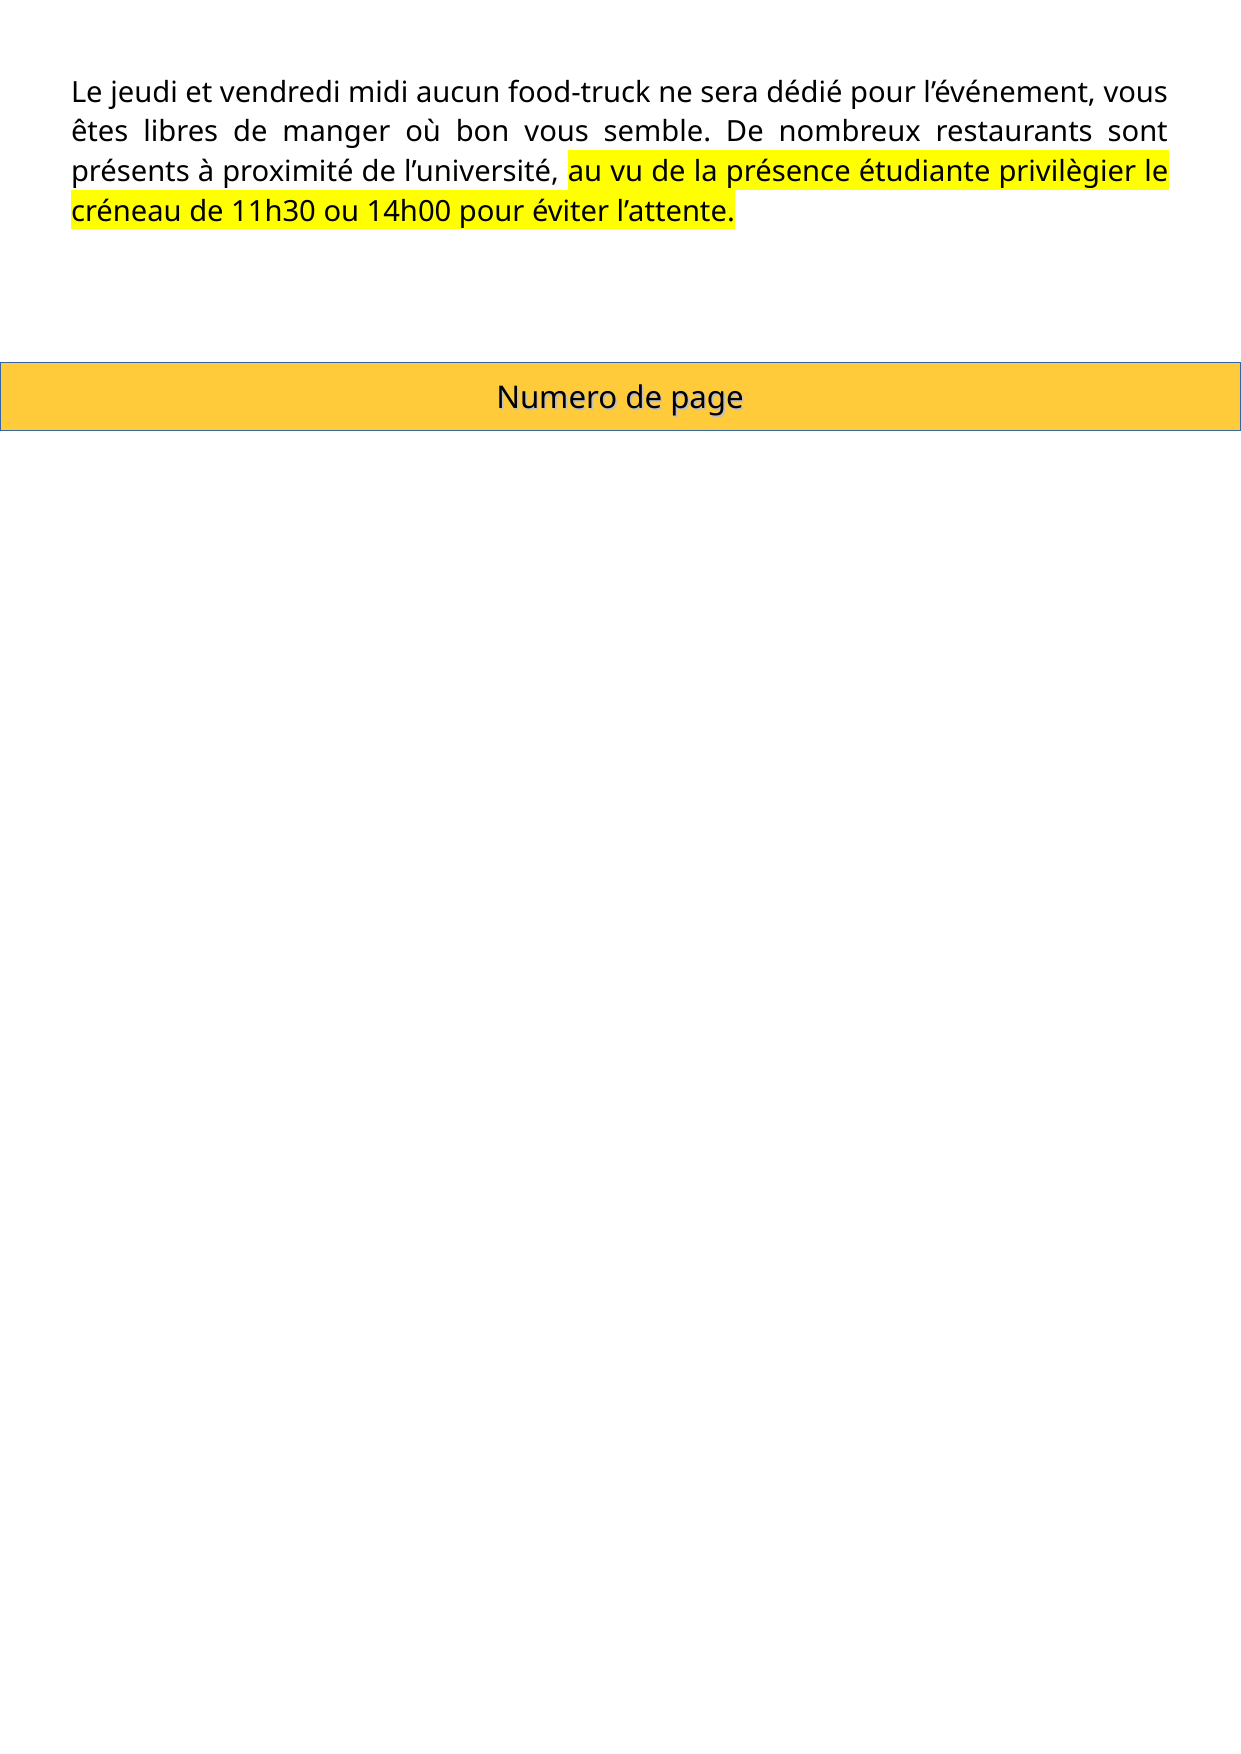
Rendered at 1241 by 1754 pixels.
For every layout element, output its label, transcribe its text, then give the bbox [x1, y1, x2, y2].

title Le jeudi et vendredi midi aucun food-truck ne sera dédié pour l’événement, vous êtes libres de manger où bon vous semble. De nombreux restaurants sont présents à proximité de l’université, au vu de la présence étudiante privilègier le créneau de 11h30 ou 14h00 pour éviter l’attente. [71, 71, 1169, 229]
